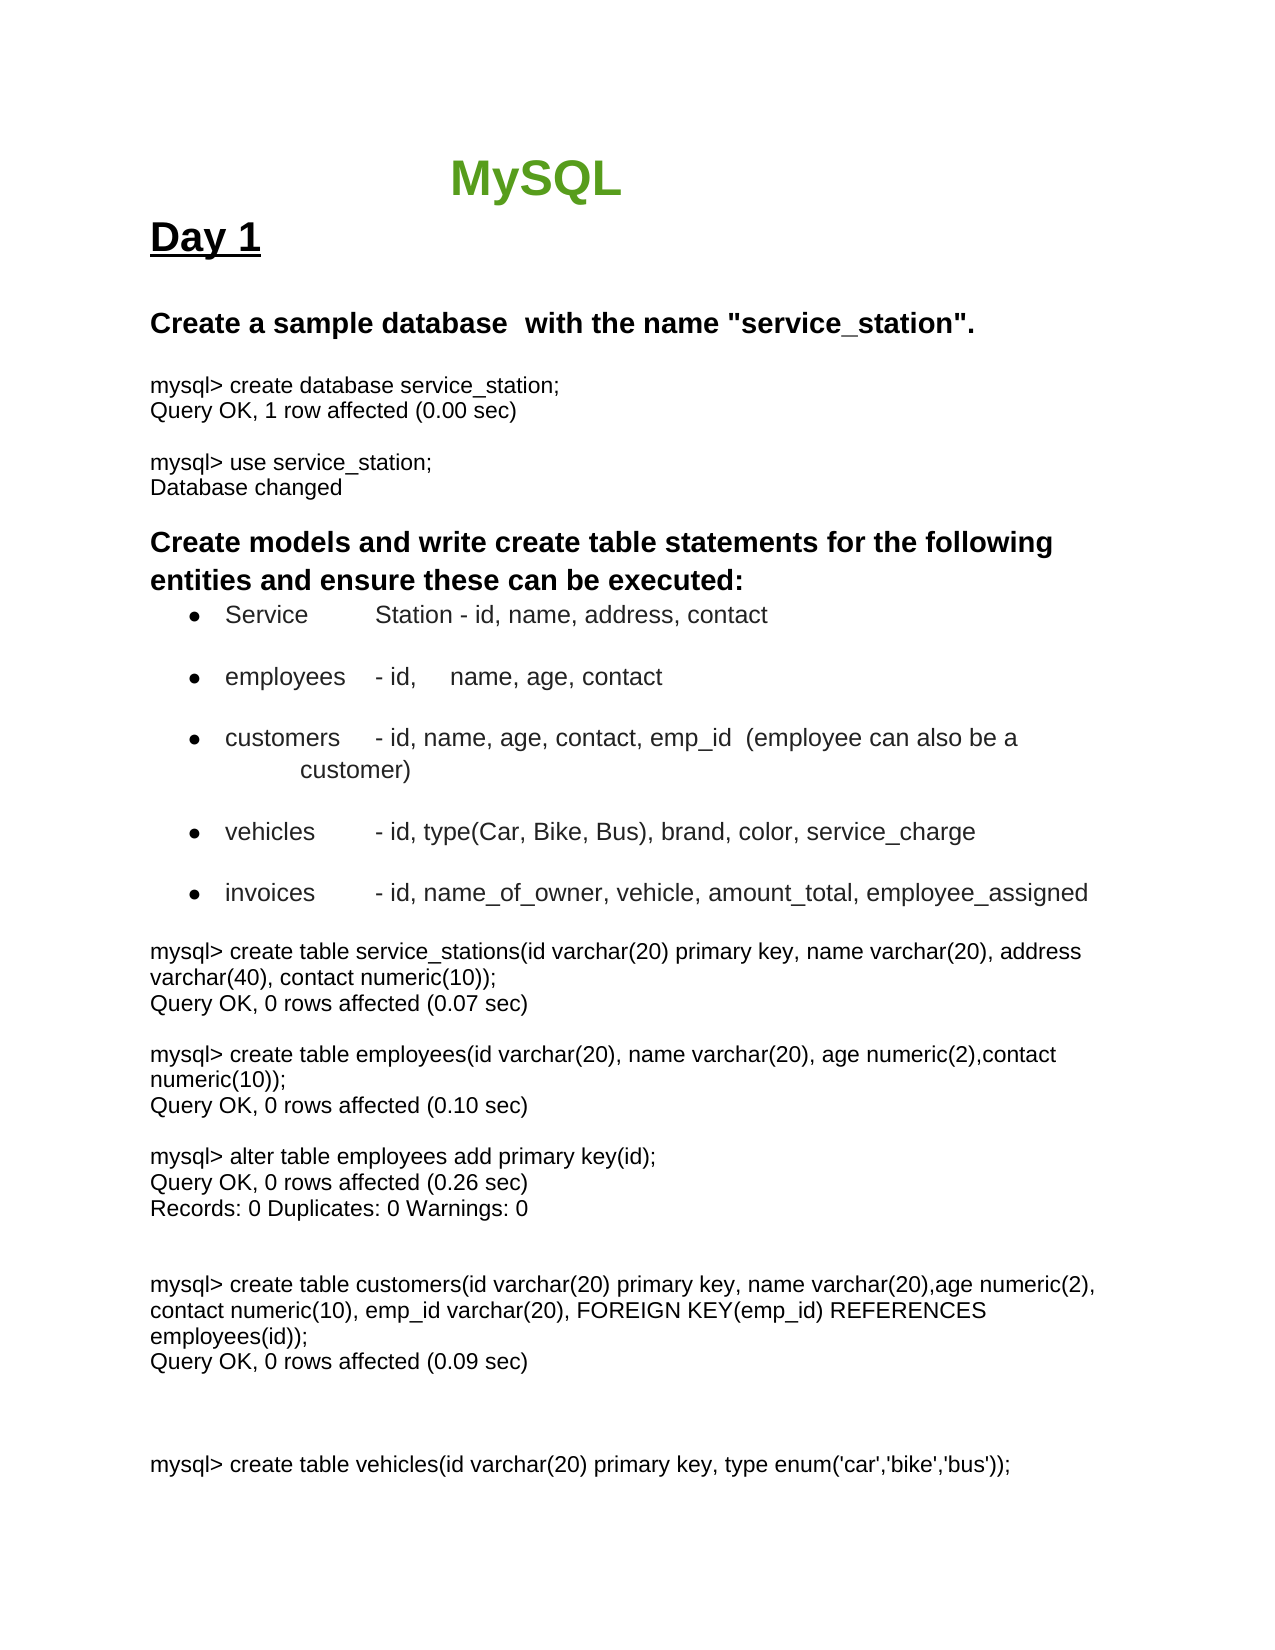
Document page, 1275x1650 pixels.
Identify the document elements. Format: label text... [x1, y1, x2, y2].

list employees - id, name, age, contact [187, 662, 1125, 690]
text mysql> create table customers(id varchar(20) primary key, name varchar(20),age numeric(2), contact numeric(10), emp_id varchar(20), FOREIGN KEY(emp_id) REFERENCES employees(id)); [150, 1272, 1125, 1349]
text Database changed [150, 475, 1125, 501]
text Records: 0 Duplicates: 0 Warnings: 0 [150, 1195, 1125, 1221]
text mysql> create table employees(id varchar(20), name varchar(20), age numeric(2),contact numeric(10)); [150, 1041, 1125, 1093]
list vehicles - id, type(Car, Bike, Bus), brand, color, service_charge [187, 817, 1125, 845]
text Query OK, 1 row affected (0.00 sec) [150, 398, 1125, 424]
list invoices - id, name_of_owner, vehicle, amount_total, employee_assigned [187, 879, 1125, 907]
text Query OK, 0 rows affected (0.10 sec) [150, 1093, 1125, 1118]
text mysql> create database service_station; [150, 372, 1125, 398]
text Day 1 [150, 214, 1125, 261]
text Create a sample database with the name "service_station". [150, 307, 1125, 340]
text mysql> alter table employees add primary key(id); [150, 1144, 1125, 1169]
list customers - id, name, age, contact, emp_id (employee can also be a customer) [187, 724, 1125, 784]
text Query OK, 0 rows affected (0.09 sec) [150, 1349, 1125, 1374]
list Service Station - id, name, address, contact [187, 601, 1125, 629]
text mysql> create table service_stations(id varchar(20) primary key, name varchar(20), address varchar(40), contact numeric(10)); [150, 939, 1125, 990]
text mysql> use service_station; [150, 449, 1125, 475]
text Query OK, 0 rows affected (0.07 sec) [150, 990, 1125, 1016]
text MySQL [150, 150, 1125, 206]
text mysql> create table vehicles(id varchar(20) primary key, type enum('car','bike','bus')); [150, 1451, 1125, 1477]
text Create models and write create table statements for the following entities and ensure these can be executed: [150, 526, 1125, 596]
text Query OK, 0 rows affected (0.26 sec) [150, 1169, 1125, 1195]
